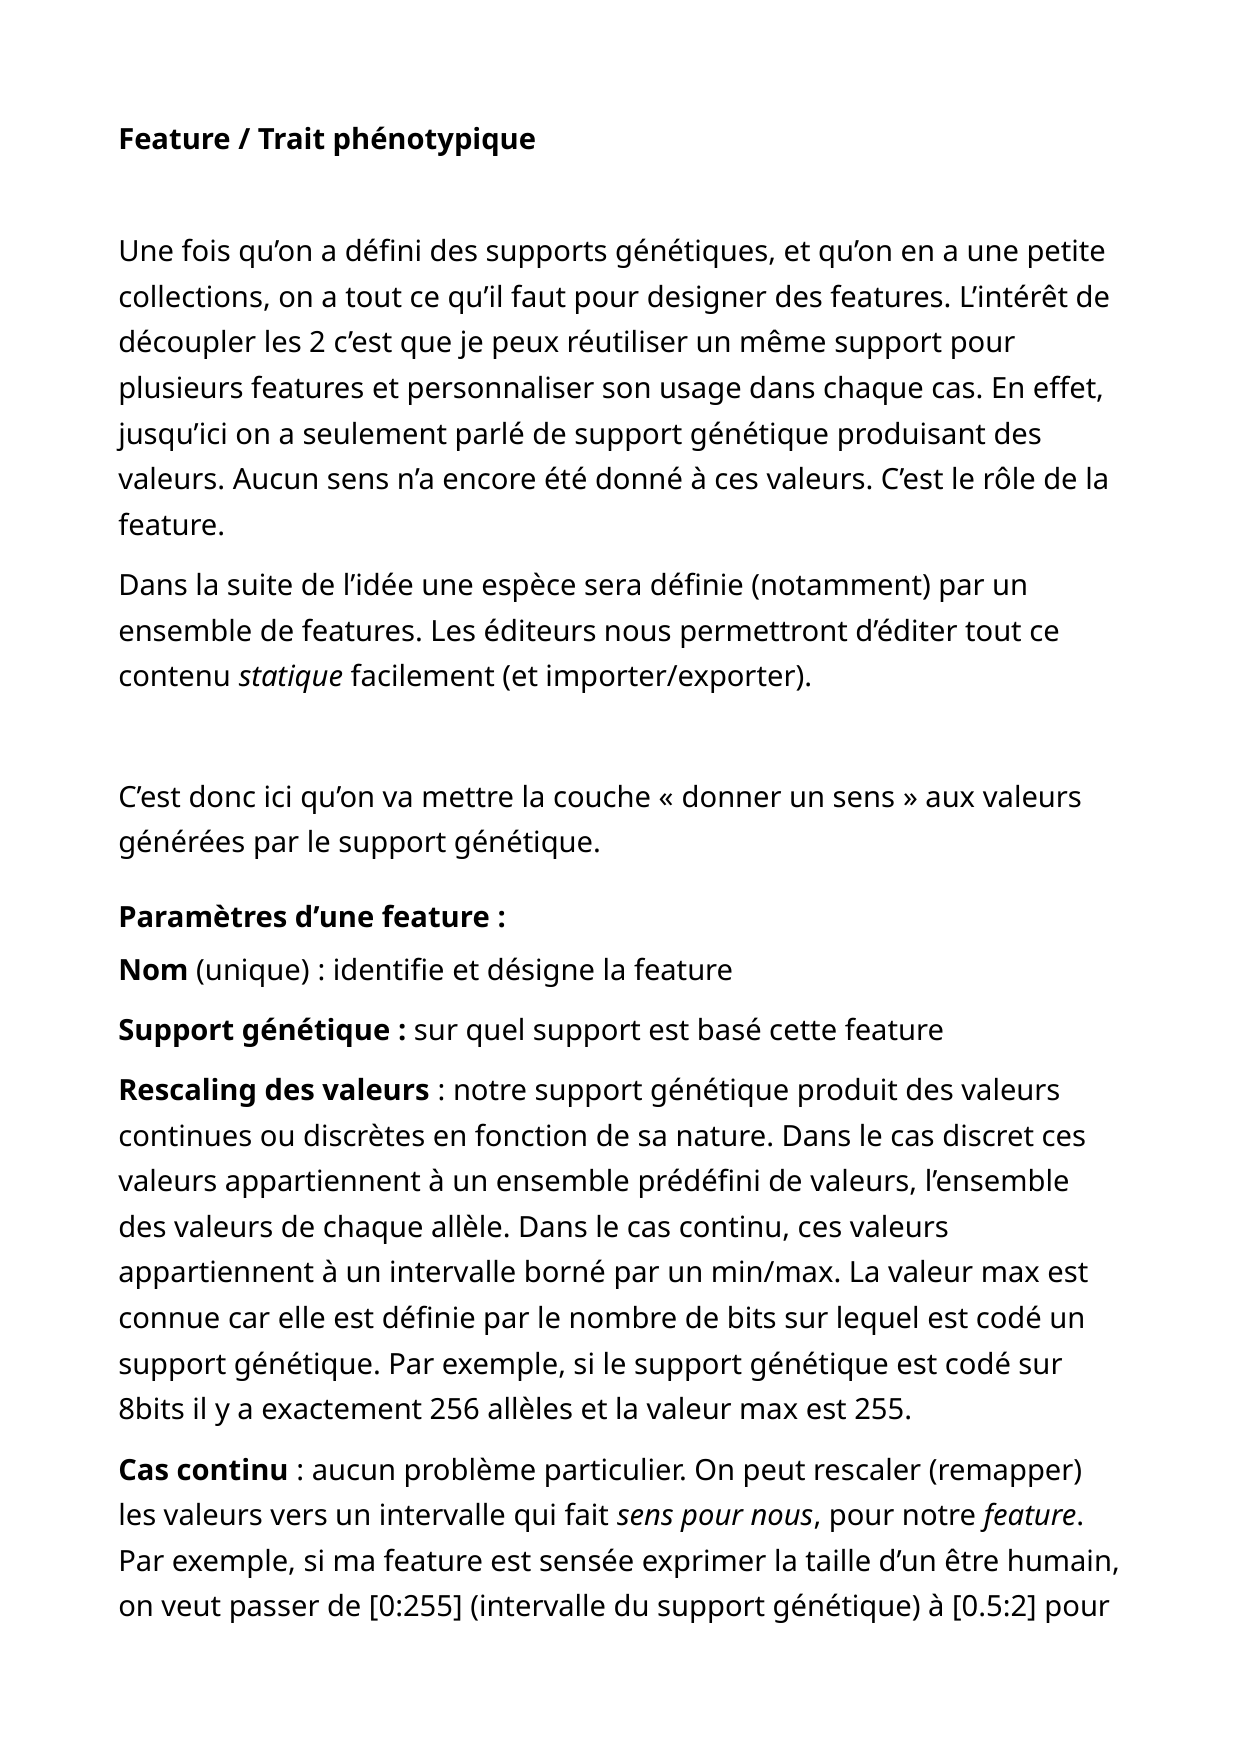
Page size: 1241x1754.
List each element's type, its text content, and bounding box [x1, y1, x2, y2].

text Une fois qu’on a défini des supports génétiques, et qu’on en a une petite collections, on a tout ce qu’il faut pour designer des features. L’intérêt de découpler les 2 c’est que je peux réutiliser un même support pour plusieurs features et personnaliser son usage dans chaque cas. En effet, jusqu’ici on a seulement parlé de support génétique produisant des valeurs. Aucun sens n’a encore été donné à ces valeurs. C’est le rôle de la feature. [118, 231, 1122, 544]
subtitle Paramètres d’une feature : [118, 897, 1122, 936]
text Nom (unique) : identifie et désigne la feature [118, 949, 1122, 988]
text Cas continu : aucun problème particulier. On peut rescaler (remapper) les valeurs vers un intervalle qui fait sens pour nous, pour notre feature. Par exemple, si ma feature est sensée exprimer la taille d’un être humain, on veut passer de [0:255] (intervalle du support génétique) à [0.5:2] pour [118, 1449, 1122, 1625]
text Support génétique : sur quel support est basé cette feature [118, 1009, 1122, 1049]
text Rescaling des valeurs : notre support génétique produit des valeurs continues ou discrètes en fonction de sa nature. Dans le cas discret ces valeurs appartiennent à un ensemble prédéfini de valeurs, l’ensemble des valeurs de chaque allèle. Dans le cas continu, ces valeurs appartiennent à un intervalle borné par un min/max. La valeur max est connue car elle est définie par le nombre de bits sur lequel est codé un support génétique. Par exemple, si le support génétique est codé sur 8bits il y a exactement 256 allèles et la valeur max est 255. [118, 1069, 1122, 1428]
text Dans la suite de l’idée une espèce sera définie (notamment) par un ensemble de features. Les éditeurs nous permettront d’éditer tout ce contenu statique facilement (et importer/exporter). [118, 564, 1122, 695]
text C’est donc ici qu’on va mettre la couche « donner un sens » aux valeurs générées par le support génétique. [118, 776, 1122, 861]
subtitle Feature / Trait phénotypique [118, 118, 1122, 158]
